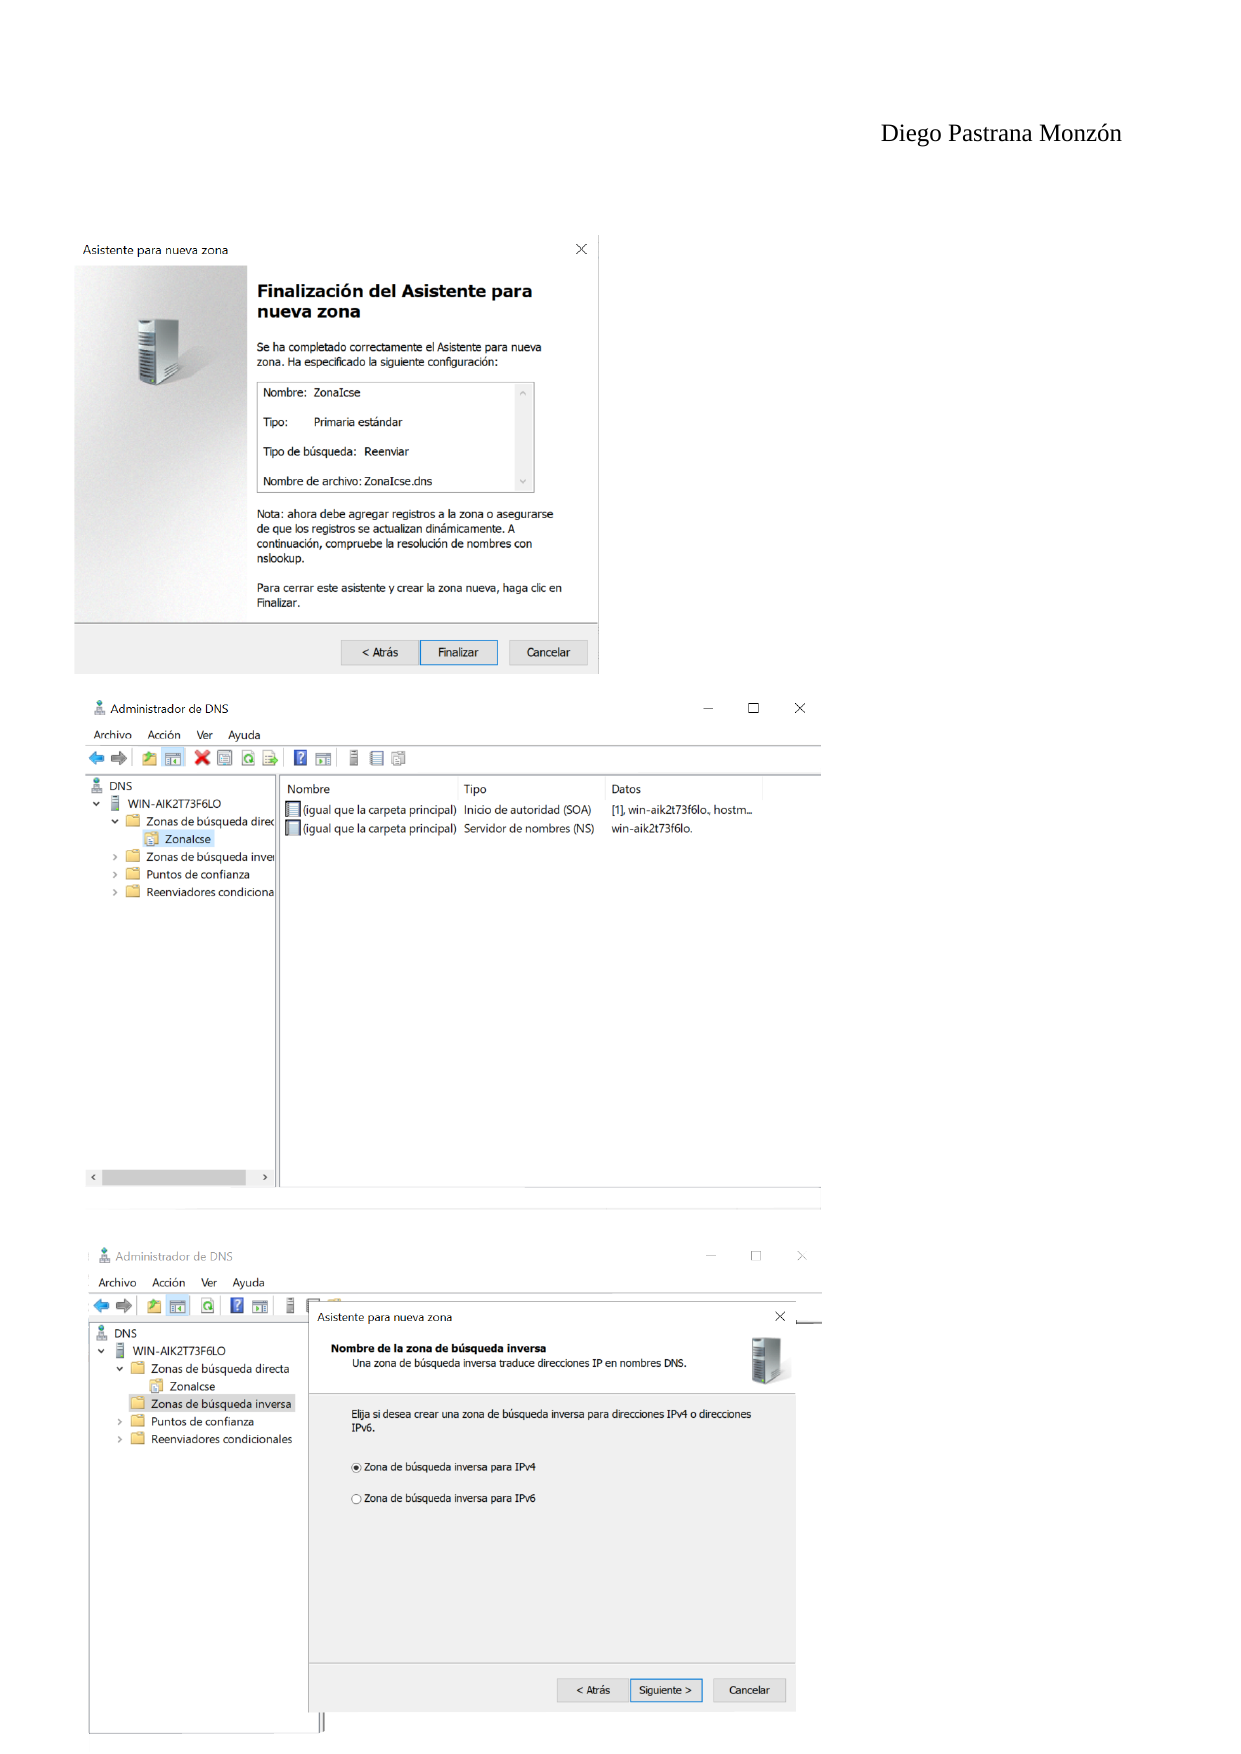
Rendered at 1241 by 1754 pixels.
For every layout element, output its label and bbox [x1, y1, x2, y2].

picture [86, 700, 823, 1212]
picture [74, 235, 599, 674]
picture [89, 1241, 824, 1754]
